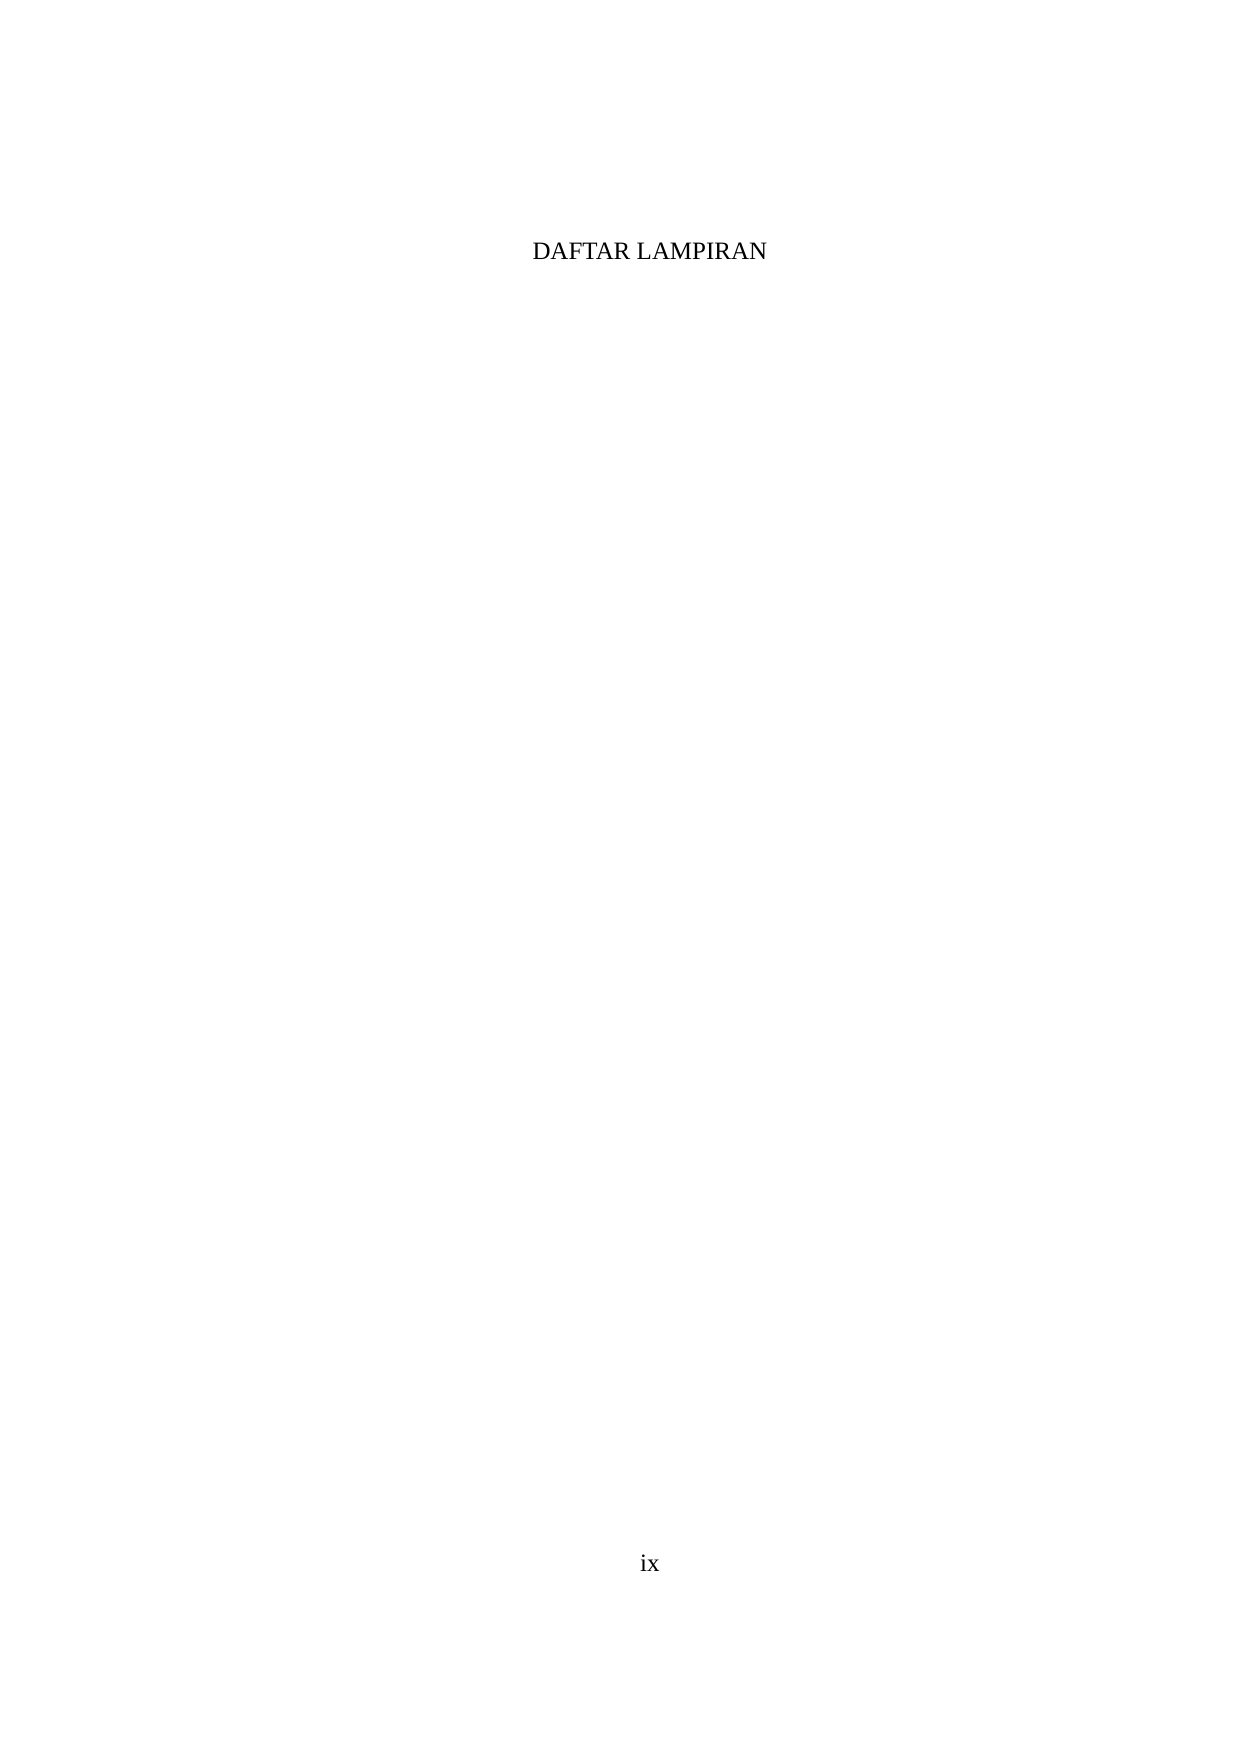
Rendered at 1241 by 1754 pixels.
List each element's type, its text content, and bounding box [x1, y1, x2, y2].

text DAFTAR LAMPIRAN [236, 236, 1063, 265]
